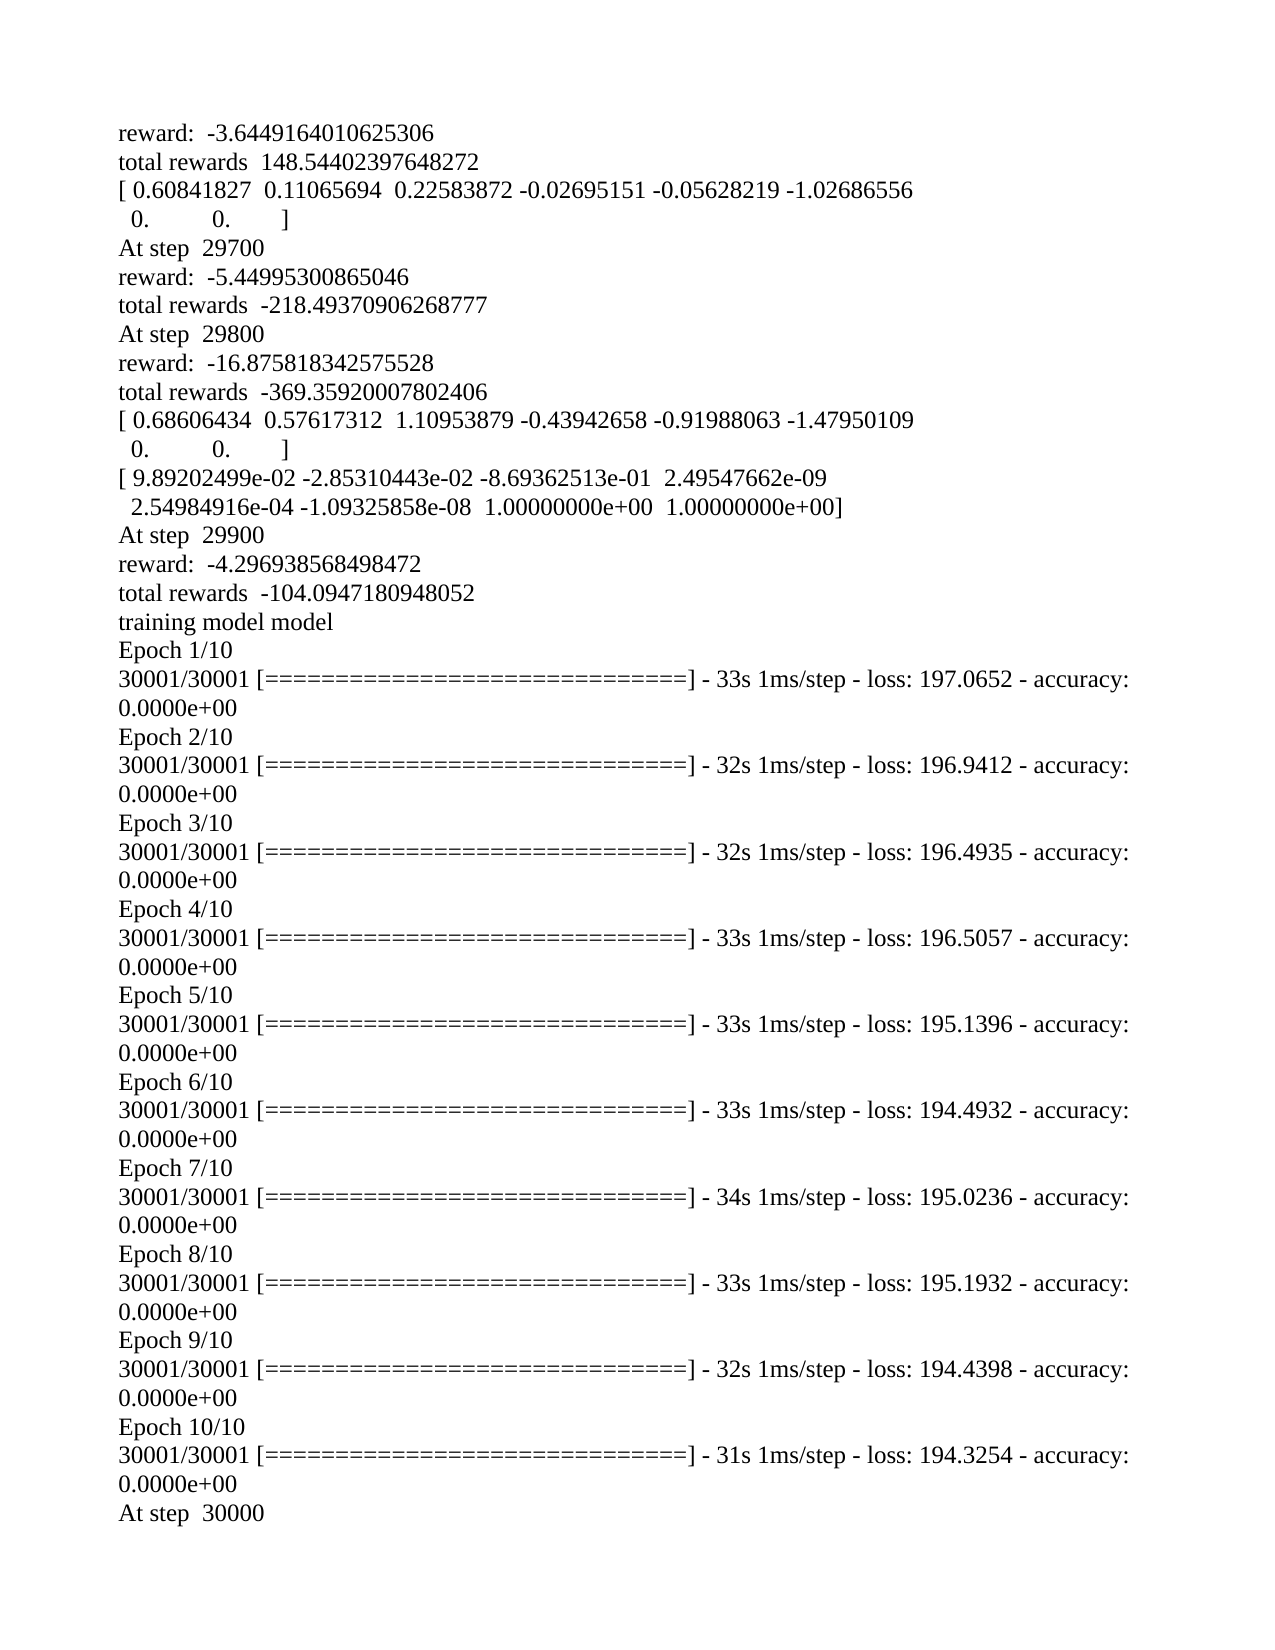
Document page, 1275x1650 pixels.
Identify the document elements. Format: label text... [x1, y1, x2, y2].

text 30001/30001 [==============================] - 32s 1ms/step - loss: 196.9412 - accuracy: 0.0000e+00 [118, 751, 1157, 808]
text total rewards -218.49370906268777 [118, 291, 1157, 319]
text Epoch 2/10 [118, 722, 1157, 751]
text 30001/30001 [==============================] - 33s 1ms/step - loss: 194.4932 - accuracy: 0.0000e+00 [118, 1096, 1157, 1153]
text 30001/30001 [==============================] - 33s 1ms/step - loss: 197.0652 - accuracy: 0.0000e+00 [118, 664, 1157, 722]
text reward: -3.6449164010625306 [118, 118, 1157, 147]
text 30001/30001 [==============================] - 32s 1ms/step - loss: 196.4935 - accuracy: 0.0000e+00 [118, 837, 1157, 894]
text 30001/30001 [==============================] - 34s 1ms/step - loss: 195.0236 - accuracy: 0.0000e+00 [118, 1182, 1157, 1239]
text 30001/30001 [==============================] - 33s 1ms/step - loss: 195.1396 - accuracy: 0.0000e+00 [118, 1009, 1157, 1067]
text 30001/30001 [==============================] - 31s 1ms/step - loss: 194.3254 - accuracy: 0.0000e+00 [118, 1441, 1157, 1498]
text 30001/30001 [==============================] - 32s 1ms/step - loss: 194.4398 - accuracy: 0.0000e+00 [118, 1354, 1157, 1412]
text 0. 0. ] [118, 204, 1157, 233]
text 0. 0. ] [118, 434, 1157, 463]
text 30001/30001 [==============================] - 33s 1ms/step - loss: 196.5057 - accuracy: 0.0000e+00 [118, 923, 1157, 981]
text Epoch 7/10 [118, 1153, 1157, 1182]
text Epoch 9/10 [118, 1326, 1157, 1354]
text Epoch 3/10 [118, 808, 1157, 837]
text 30001/30001 [==============================] - 33s 1ms/step - loss: 195.1932 - accuracy: 0.0000e+00 [118, 1268, 1157, 1326]
text total rewards -104.0947180948052 [118, 578, 1157, 607]
text Epoch 4/10 [118, 894, 1157, 923]
text reward: -4.296938568498472 [118, 549, 1157, 578]
text total rewards -369.35920007802406 [118, 377, 1157, 406]
text total rewards 148.54402397648272 [118, 147, 1157, 176]
text At step 29800 [118, 319, 1157, 348]
text Epoch 8/10 [118, 1239, 1157, 1268]
text Epoch 1/10 [118, 636, 1157, 664]
text Epoch 10/10 [118, 1412, 1157, 1441]
text 2.54984916e-04 -1.09325858e-08 1.00000000e+00 1.00000000e+00] [118, 492, 1157, 521]
text At step 30000 [118, 1498, 1157, 1527]
text [ 9.89202499e-02 -2.85310443e-02 -8.69362513e-01 2.49547662e-09 [118, 463, 1157, 492]
text reward: -16.875818342575528 [118, 348, 1157, 377]
text training model model [118, 607, 1157, 636]
text [ 0.60841827 0.11065694 0.22583872 -0.02695151 -0.05628219 -1.02686556 [118, 176, 1157, 204]
text Epoch 6/10 [118, 1067, 1157, 1096]
text Epoch 5/10 [118, 981, 1157, 1009]
text reward: -5.44995300865046 [118, 262, 1157, 291]
text At step 29700 [118, 233, 1157, 262]
text [ 0.68606434 0.57617312 1.10953879 -0.43942658 -0.91988063 -1.47950109 [118, 406, 1157, 434]
text At step 29900 [118, 521, 1157, 549]
